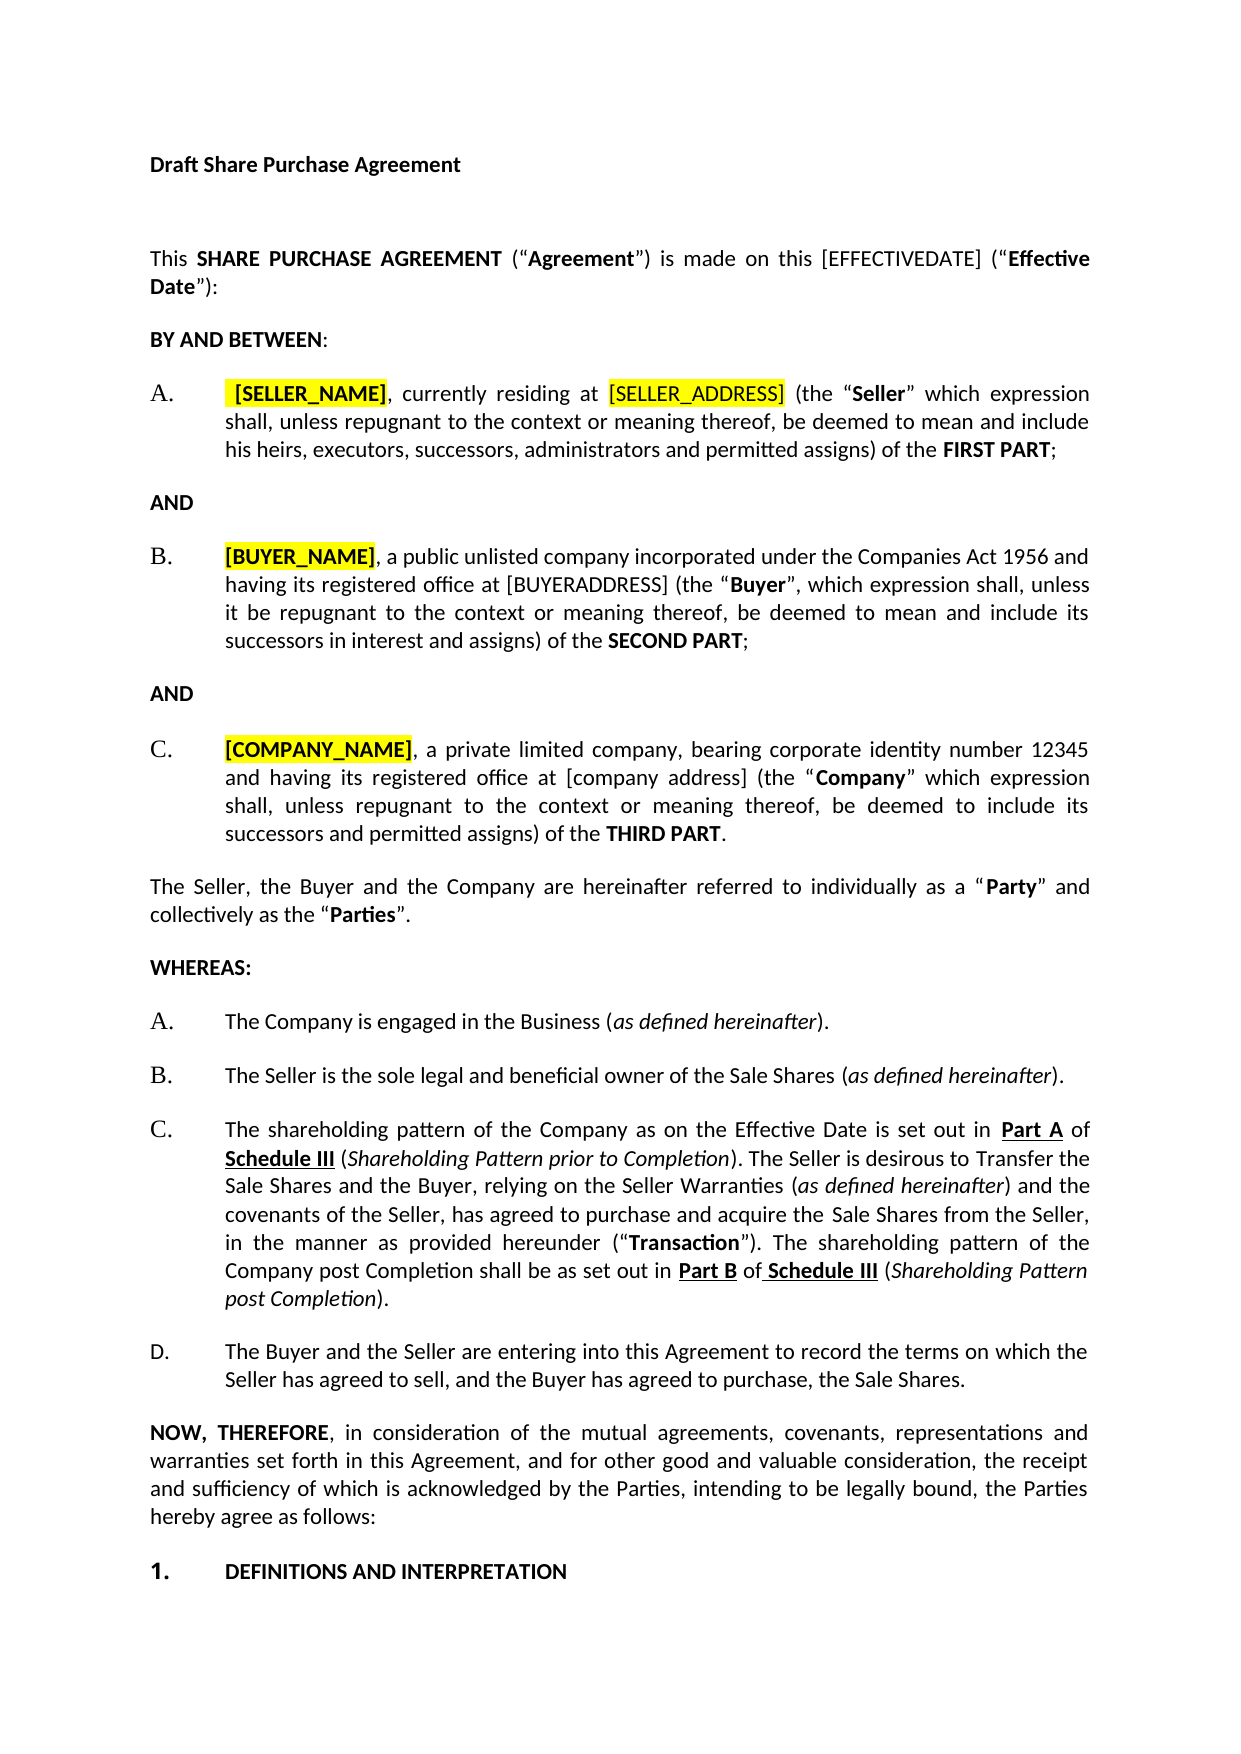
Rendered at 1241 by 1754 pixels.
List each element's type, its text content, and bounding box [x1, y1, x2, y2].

list [BUYER_NAME], a public unlisted company incorporated under the Companies Act 1956 and having its registered office at [BUYERADDRESS] (the “Buyer”, which expression shall, unless it be repugnant to the context or meaning thereof, be deemed to mean and include its successors in interest and assigns) of the SECOND PART; [150, 541, 1090, 654]
list [COMPANY_NAME], a private limited company, bearing corporate identity number 12345 and having its registered office at [company address] (the “Company” which expression shall, unless repugnant to the context or meaning thereof, be deemed to include its successors and permitted assigns) of the THIRD PART. [150, 734, 1090, 847]
text NOW, THEREFORE, in consideration of the mutual agreements, covenants, representations and warranties set forth in this Agreement, and for other good and valuable consideration, the receipt and sufficiency of which is acknowledged by the Parties, intending to be legally bound, the Parties hereby agree as follows: [150, 1418, 1090, 1530]
list The Seller is the sole legal and beneficial owner of the Sale Shares (as defined hereinafter). [150, 1061, 1090, 1089]
text AND [150, 679, 1090, 707]
list The Buyer and the Seller are entering into this Agreement to record the terms on which the Seller has agreed to sell, and the Buyer has agreed to purchase, the Sale Shares. [150, 1337, 1090, 1393]
text Whereas: [150, 953, 1090, 981]
text This Share Purchase Agreement (“Agreement”) is made on this [EFFECTIVEDATE] (“Effective Date”): [150, 244, 1090, 300]
subtitle Definitions and InterpretatIon [150, 1555, 1090, 1586]
text By and Between: [150, 325, 1090, 353]
list The Company is engaged in the Business (as defined hereinafter). [150, 1006, 1090, 1036]
text Draft Share Purchase Agreement [150, 150, 1090, 178]
list The shareholding pattern of the Company as on the Effective Date is set out in Part A of Schedule III (Shareholding Pattern prior to Completion). The Seller is desirous to Transfer the Sale Shares and the Buyer, relying on the Seller Warranties (as defined hereinafter) and the covenants of the Seller, has agreed to purchase and acquire the Sale Shares from the Seller, in the manner as provided hereunder (“Transaction”). The shareholding pattern of the Company post Completion shall be as set out in Part B of Schedule III (Shareholding Pattern post Completion). [150, 1114, 1090, 1312]
list [SELLER_NAME], currently residing at [SELLER_ADDRESS] (the “Seller” which expression shall, unless repugnant to the context or meaning thereof, be deemed to mean and include his heirs, executors, successors, administrators and permitted assigns) of the FIRST PART; [150, 378, 1090, 463]
text The Seller, the Buyer and the Company are hereinafter referred to individually as a “Party” and collectively as the “Parties”. [150, 872, 1090, 928]
text AND [150, 488, 1090, 516]
